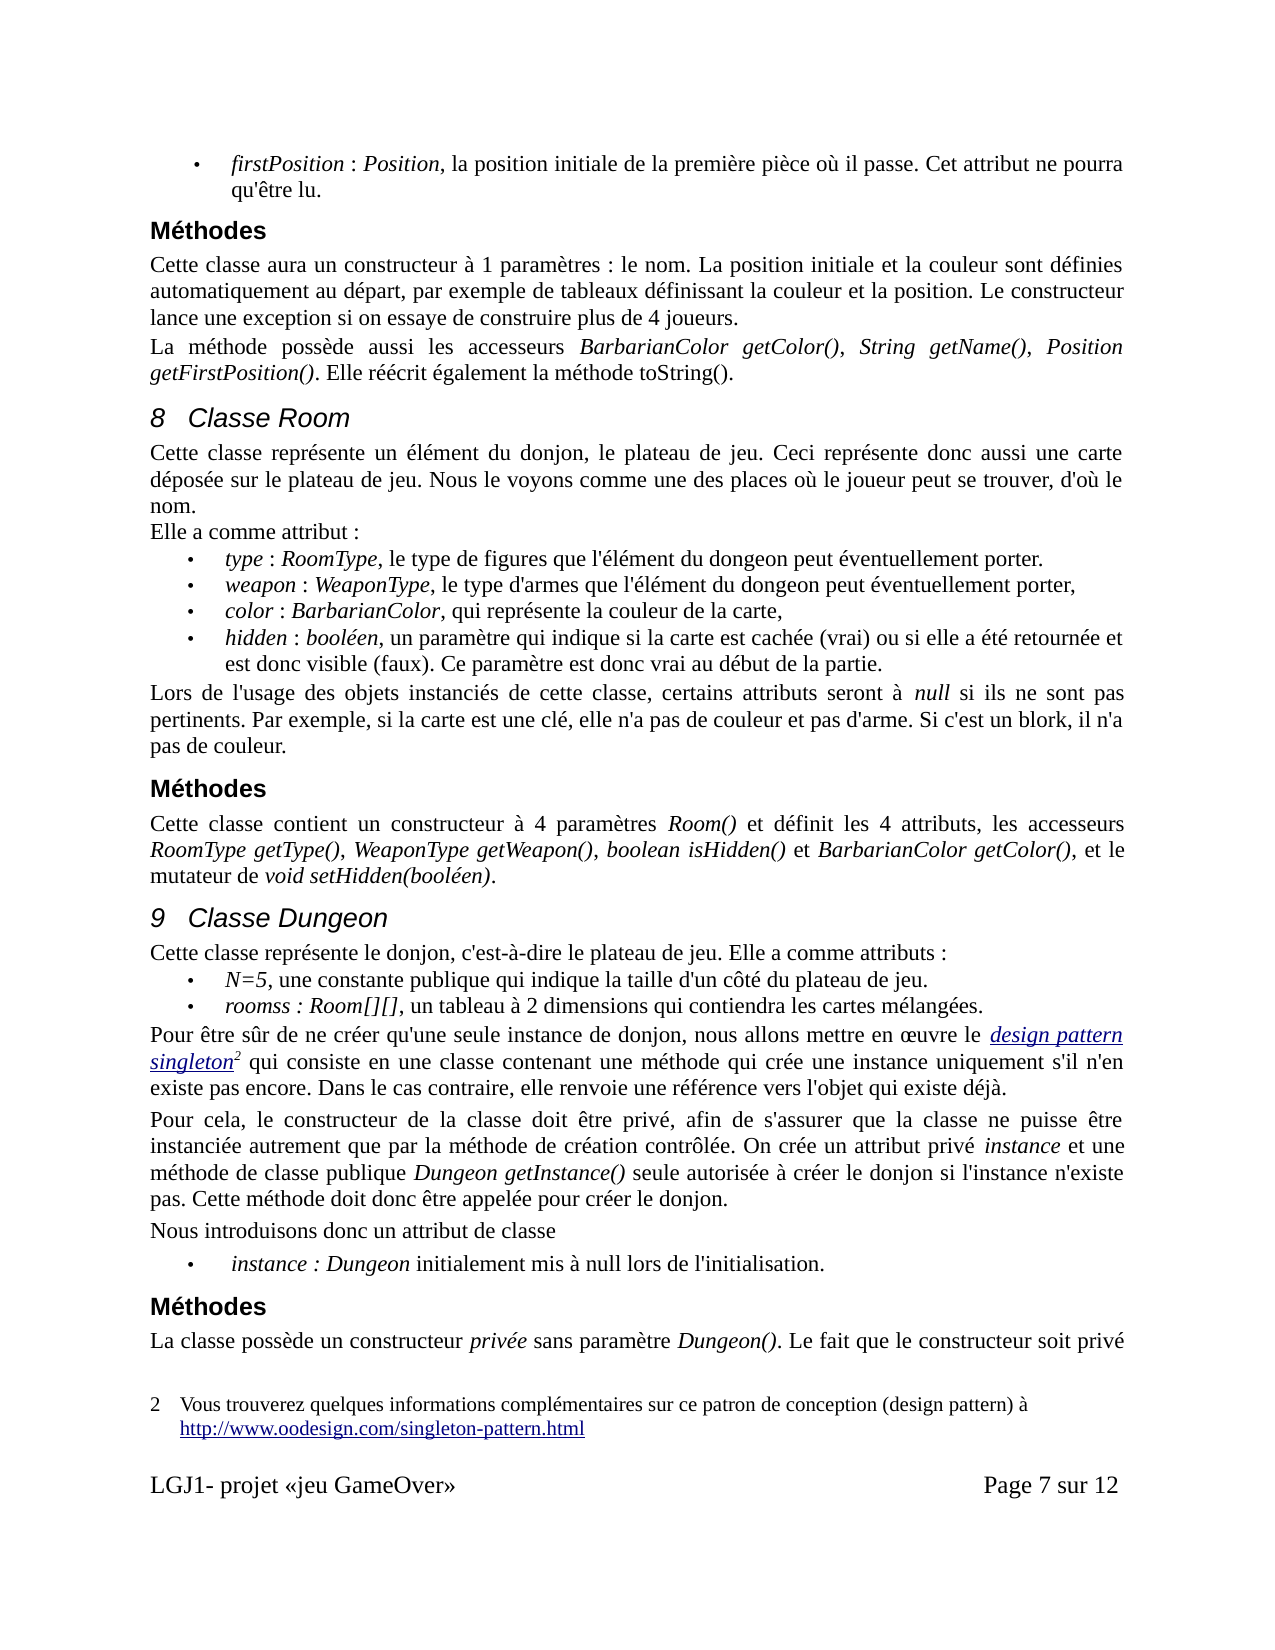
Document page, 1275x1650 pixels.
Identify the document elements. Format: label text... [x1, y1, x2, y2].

list type : RoomType, le type de figures que l'élément du dongeon peut éventuellement porter. [187, 545, 1125, 571]
list roomss : Room[][], un tableau à 2 dimensions qui contiendra les cartes mélangées. [187, 992, 1125, 1018]
text Cette classe contient un constructeur à 4 paramètres Room() et définit les 4 attributs, les accesseurs RoomType getType(), WeaponType getWeapon(), boolean isHidden() et BarbarianColor getColor(), et le mutateur de void setHidden(booléen). [150, 809, 1125, 889]
subtitle Méthodes [150, 1292, 1125, 1321]
text Cette classe représente le donjon, c'est-à-dire le plateau de jeu. Elle a comme attributs : [150, 939, 1125, 966]
subtitle Méthodes [150, 216, 1125, 244]
text Pour cela, le constructeur de la classe doit être privé, afin de s'assurer que la classe ne puisse être instanciée autrement que par la méthode de création contrôlée. On crée un attribut privé instance et une méthode de classe publique Dungeon getInstance() seule autorisée à créer le donjon si l'instance n'existe pas. Cette méthode doit donc être appelée pour créer le donjon. [150, 1106, 1125, 1212]
text La méthode possède aussi les accesseurs BarbarianColor getColor(), String getName(), Position getFirstPosition(). Elle réécrit également la méthode toString(). [150, 333, 1125, 386]
subtitle Classe Dungeon [150, 902, 1125, 933]
subtitle Classe Room [150, 402, 1125, 433]
subtitle Méthodes [150, 774, 1125, 803]
text Lors de l'usage des objets instanciés de cette classe, certains attributs seront à null si ils ne sont pas pertinents. Par exemple, si la carte est une clé, elle n'a pas de couleur et pas d'arme. Si c'est un blork, il n'a pas de couleur. [150, 679, 1125, 758]
list weapon : WeaponType, le type d'armes que l'élément du dongeon peut éventuellement porter, [187, 571, 1125, 597]
list firstPosition : Position, la position initiale de la première pièce où il passe. Cet attribut ne pourra qu'être lu. [193, 150, 1125, 203]
text Elle a comme attribut : [150, 518, 1125, 545]
list hidden : booléen, un paramètre qui indique si la carte est cachée (vrai) ou si elle a été retournée et est donc visible (faux). Ce paramètre est donc vrai au début de la partie. [187, 624, 1125, 676]
text Cette classe représente un élément du donjon, le plateau de jeu. Ceci représente donc aussi une carte déposée sur le plateau de jeu. Nous le voyons comme une des places où le joueur peut se trouver, d'où le nom. [150, 439, 1125, 518]
text Vous trouverez quelques informations complémentaires sur ce patron de conception (design pattern) à http://www.oodesign.com/singleton-pattern.html [150, 1392, 1125, 1440]
text La classe possède un constructeur privée sans paramètre Dungeon(). Le fait que le constructeur soit privé [150, 1327, 1125, 1353]
list color : BarbarianColor, qui représente la couleur de la carte, [187, 597, 1125, 624]
list instance : Dungeon initialement mis à null lors de l'initialisation. [187, 1250, 1125, 1276]
list N=5, une constante publique qui indique la taille d'un côté du plateau de jeu. [187, 966, 1125, 992]
text Nous introduisons donc un attribut de classe [150, 1217, 1125, 1244]
text Pour être sûr de ne créer qu'une seule instance de donjon, nous allons mettre en œuvre le design pattern singleton qui consiste en une classe contenant une méthode qui crée une instance uniquement s'il n'en existe pas encore. Dans le cas contraire, elle renvoie une référence vers l'objet qui existe déjà. [150, 1021, 1125, 1100]
text Cette classe aura un constructeur à 1 paramètres : le nom. La position initiale et la couleur sont définies automatiquement au départ, par exemple de tableaux définissant la couleur et la position. Le constructeur lance une exception si on essaye de construire plus de 4 joueurs. [150, 251, 1125, 330]
